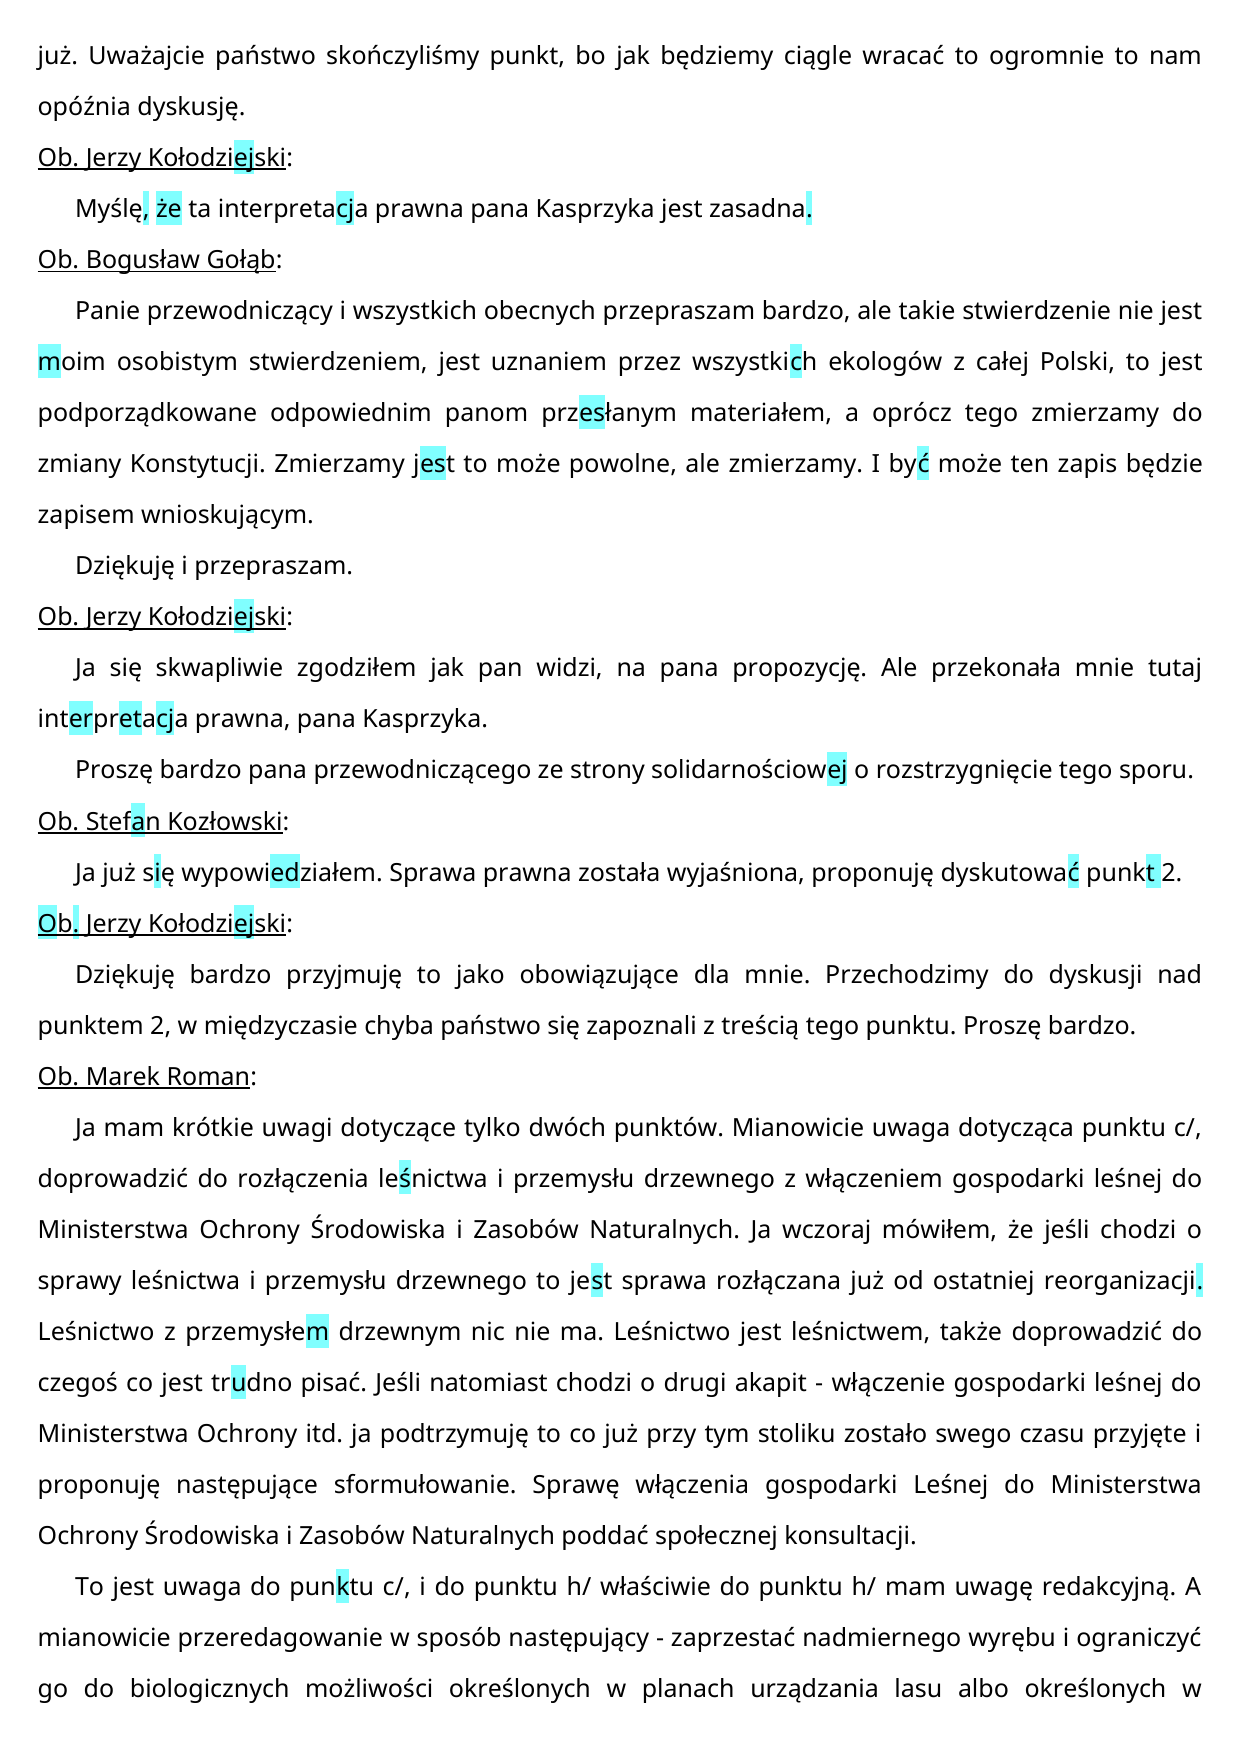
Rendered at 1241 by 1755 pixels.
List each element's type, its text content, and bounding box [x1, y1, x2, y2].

text Myślę, że ta interpretacja prawna pana Kasprzyka jest zasadna. [37, 191, 1203, 225]
text Ob. Bogusław Gołąb: [37, 242, 1203, 276]
text Ob. Jerzy Kołodziejski: [37, 905, 1203, 939]
text Dziękuję bardzo przyjmuję to jako obowiązujące dla mnie. Przechodzimy do dyskusji nad punktem 2, w międzyczasie chyba państwo się zapoznali z treścią tego punktu. Proszę bardzo. [37, 956, 1203, 1041]
text Dziękuję i przepraszam. [37, 548, 1203, 582]
text Ob. Jerzy Kołodziejski: [37, 599, 1203, 633]
text już. Uważajcie państwo skończyliśmy punkt, bo jak będziemy ciągle wracać to ogromnie to nam opóźnia dyskusję. [37, 37, 1203, 123]
text Ob. Jerzy Kołodziejski: [37, 139, 1203, 174]
text To jest uwaga do punktu c/, i do punktu h/ właściwie do punktu h/ mam uwagę redakcyjną. A mianowicie przeredagowanie w sposób następujący - zaprzestać nadmiernego wyrębu i ograniczyć go do biologicznych możliwości określonych w planach urządzania lasu albo określonych w [37, 1569, 1203, 1705]
text Proszę bardzo pana przewodniczącego ze strony solidarnościowej o rozstrzygnięcie tego sporu. [37, 752, 1203, 786]
text Ob. Stefan Kozłowski: [37, 803, 1203, 837]
text Ja już się wypowiedziałem. Sprawa prawna została wyjaśniona, proponuję dyskutować punkt 2. [37, 854, 1203, 888]
text Panie przewodniczący i wszystkich obecnych przepraszam bardzo, ale takie stwierdzenie nie jest moim osobistym stwierdzeniem, jest uznaniem przez wszystkich ekologów z całej Polski, to jest podporządkowane odpowiednim panom przesłanym materiałem, a oprócz tego zmierzamy do zmiany Konstytucji. Zmierzamy jest to może powolne, ale zmierzamy. I być może ten zapis będzie zapisem wnioskującym. [37, 293, 1203, 531]
text Ja się skwapliwie zgodziłem jak pan widzi, na pana propozycję. Ale przekonała mnie tutaj interpretacja prawna, pana Kasprzyka. [37, 650, 1203, 735]
text Ob. Marek Roman: [37, 1058, 1203, 1092]
text Ja mam krótkie uwagi dotyczące tylko dwóch punktów. Mianowicie uwaga dotycząca punktu c/, doprowadzić do rozłączenia leśnictwa i przemysłu drzewnego z włączeniem gospodarki leśnej do Ministerstwa Ochrony Środowiska i Zasobów Naturalnych. Ja wczoraj mówiłem, że jeśli chodzi o sprawy leśnictwa i przemysłu drzewnego to jest sprawa rozłączana już od ostatniej reorganizacji. Leśnictwo z przemysłem drzewnym nic nie ma. Leśnictwo jest leśnictwem, także doprowadzić do czegoś co jest trudno pisać. Jeśli natomiast chodzi o drugi akapit - włączenie gospodarki leśnej do Ministerstwa Ochrony itd. ja podtrzymuję to co już przy tym stoliku zostało swego czasu przyjęte i proponuję następujące sformułowanie. Sprawę włączenia gospodarki Leśnej do Ministerstwa Ochrony Środowiska i Zasobów Naturalnych poddać społecznej konsultacji. [37, 1109, 1203, 1552]
